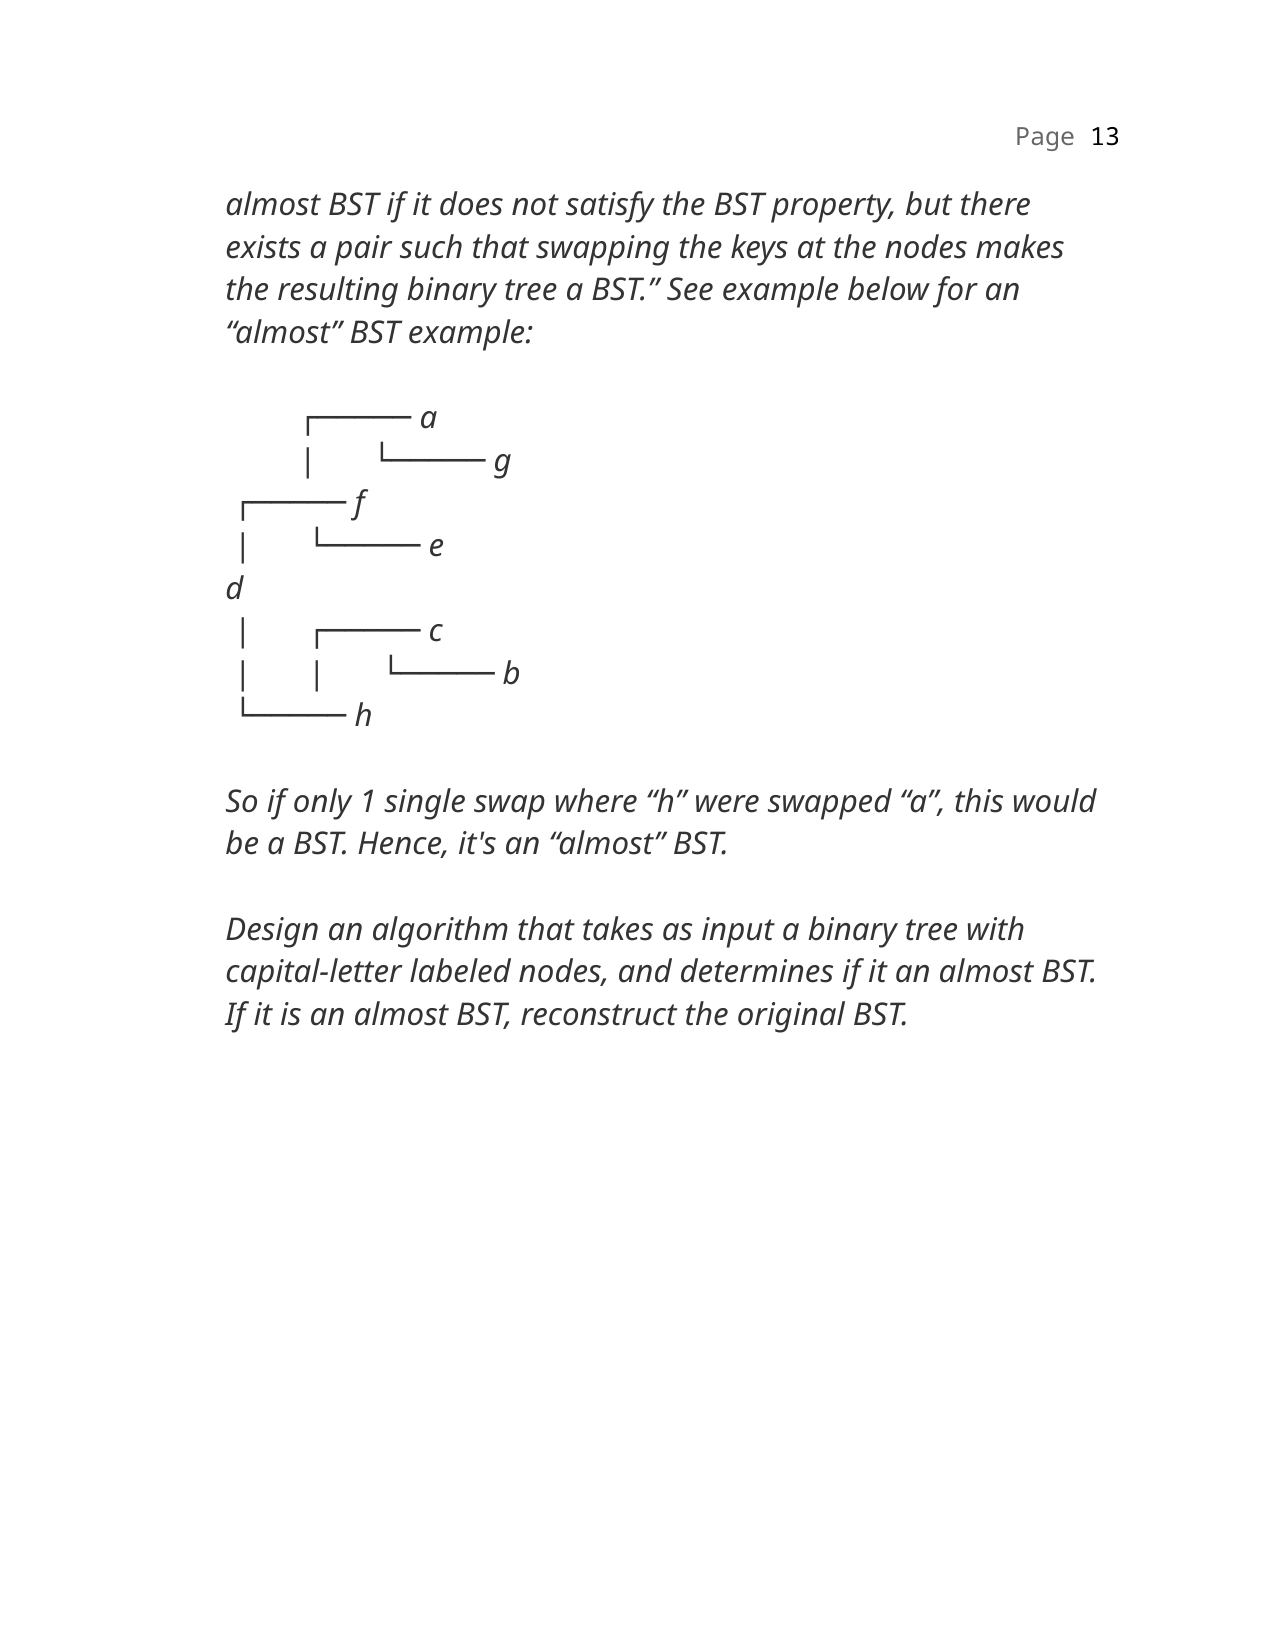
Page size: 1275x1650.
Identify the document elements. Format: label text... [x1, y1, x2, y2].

text ┌───── a [225, 395, 1119, 438]
text | └───── g [225, 438, 1119, 480]
text Design an algorithm that takes as input a binary tree with capital-letter labeled nodes, and determines if it an almost BST. If it is an almost BST, reconstruct the original BST. [225, 906, 1119, 1034]
text └───── h [225, 693, 1119, 736]
text ┌───── f [225, 480, 1119, 523]
text almost BST if it does not satisfy the BST property, but there exists a pair such that swapping the keys at the nodes makes the resulting binary tree a BST.” See example below for an “almost” BST example: [225, 182, 1119, 353]
text | | └───── b [225, 651, 1119, 693]
text | ┌───── c [225, 608, 1119, 651]
text So if only 1 single swap where “h” were swapped “a”, this would be a BST. Hence, it's an “almost” BST. [225, 779, 1119, 864]
text d [225, 566, 1119, 608]
text | └───── e [225, 523, 1119, 566]
